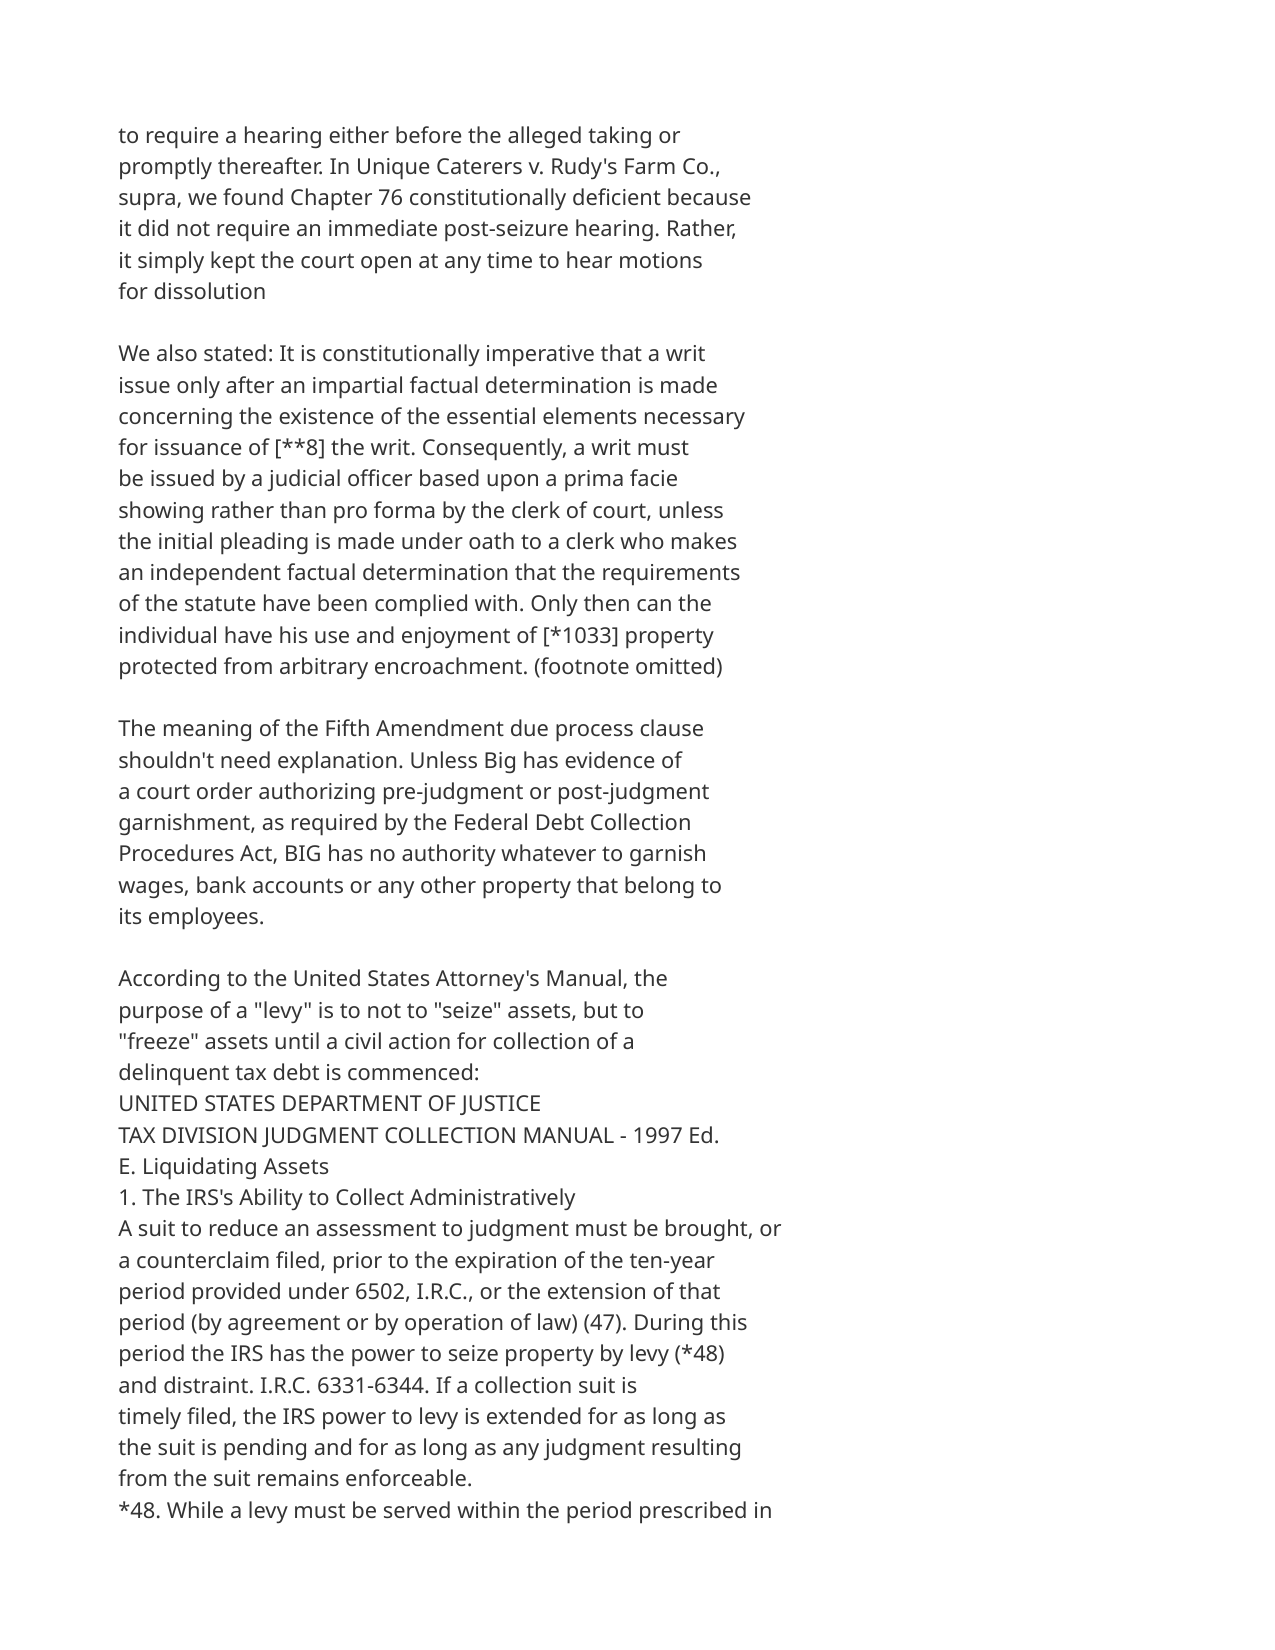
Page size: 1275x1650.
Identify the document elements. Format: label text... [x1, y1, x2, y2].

text to require a hearing either before the alleged taking or [118, 118, 1157, 149]
text and distraint. I.R.C. 6331-6344. If a collection suit is [118, 1368, 1157, 1399]
text wages, bank accounts or any other property that belong to [118, 868, 1157, 899]
text *48. While a levy must be served within the period prescribed in [118, 1493, 1157, 1524]
text a counterclaim filed, prior to the expiration of the ten-year [118, 1243, 1157, 1274]
text be issued by a judicial officer based upon a prima facie [118, 462, 1157, 493]
text of the statute have been complied with. Only then can the [118, 587, 1157, 618]
text protected from arbitrary encroachment. (footnote omitted) [118, 649, 1157, 681]
text TAX DIVISION JUDGMENT COLLECTION MANUAL - 1997 Ed. [118, 1118, 1157, 1149]
text shouldn't need explanation. Unless Big has evidence of [118, 743, 1157, 774]
text it simply kept the court open at any time to hear motions [118, 243, 1157, 274]
text E. Liquidating Assets [118, 1149, 1157, 1181]
text from the suit remains enforceable. [118, 1462, 1157, 1493]
text individual have his use and enjoyment of [*1033] property [118, 618, 1157, 649]
text garnishment, as required by the Federal Debt Collection [118, 806, 1157, 837]
text concerning the existence of the essential elements necessary [118, 399, 1157, 431]
text the initial pleading is made under oath to a clerk who makes [118, 524, 1157, 556]
text "freeze" assets until a civil action for collection of a [118, 1024, 1157, 1056]
text Procedures Act, BIG has no authority whatever to garnish [118, 837, 1157, 868]
text 1. The IRS's Ability to Collect Administratively [118, 1181, 1157, 1212]
text for issuance of [**8] the writ. Consequently, a writ must [118, 431, 1157, 462]
text the suit is pending and for as long as any judgment resulting [118, 1431, 1157, 1462]
text for dissolution [118, 274, 1157, 306]
text According to the United States Attorney's Manual, the [118, 962, 1157, 993]
text period (by agreement or by operation of law) (47). During this [118, 1306, 1157, 1337]
text supra, we found Chapter 76 constitutionally deficient because [118, 181, 1157, 212]
text The meaning of the Fifth Amendment due process clause [118, 712, 1157, 743]
text timely filed, the IRS power to levy is extended for as long as [118, 1399, 1157, 1431]
text a court order authorizing pre-judgment or post-judgment [118, 774, 1157, 806]
text it did not require an immediate post-seizure hearing. Rather, [118, 212, 1157, 243]
text period provided under 6502, I.R.C., or the extension of that [118, 1274, 1157, 1306]
text period the IRS has the power to seize property by levy (*48) [118, 1337, 1157, 1368]
text UNITED STATES DEPARTMENT OF JUSTICE [118, 1087, 1157, 1118]
text an independent factual determination that the requirements [118, 556, 1157, 587]
text showing rather than pro forma by the clerk of court, unless [118, 493, 1157, 524]
text promptly thereafter. In Unique Caterers v. Rudy's Farm Co., [118, 149, 1157, 181]
text A suit to reduce an assessment to judgment must be brought, or [118, 1212, 1157, 1243]
text We also stated: It is constitutionally imperative that a writ [118, 337, 1157, 368]
text issue only after an impartial factual determination is made [118, 368, 1157, 399]
text purpose of a "levy" is to not to "seize" assets, but to [118, 993, 1157, 1024]
text delinquent tax debt is commenced: [118, 1056, 1157, 1087]
text its employees. [118, 899, 1157, 931]
